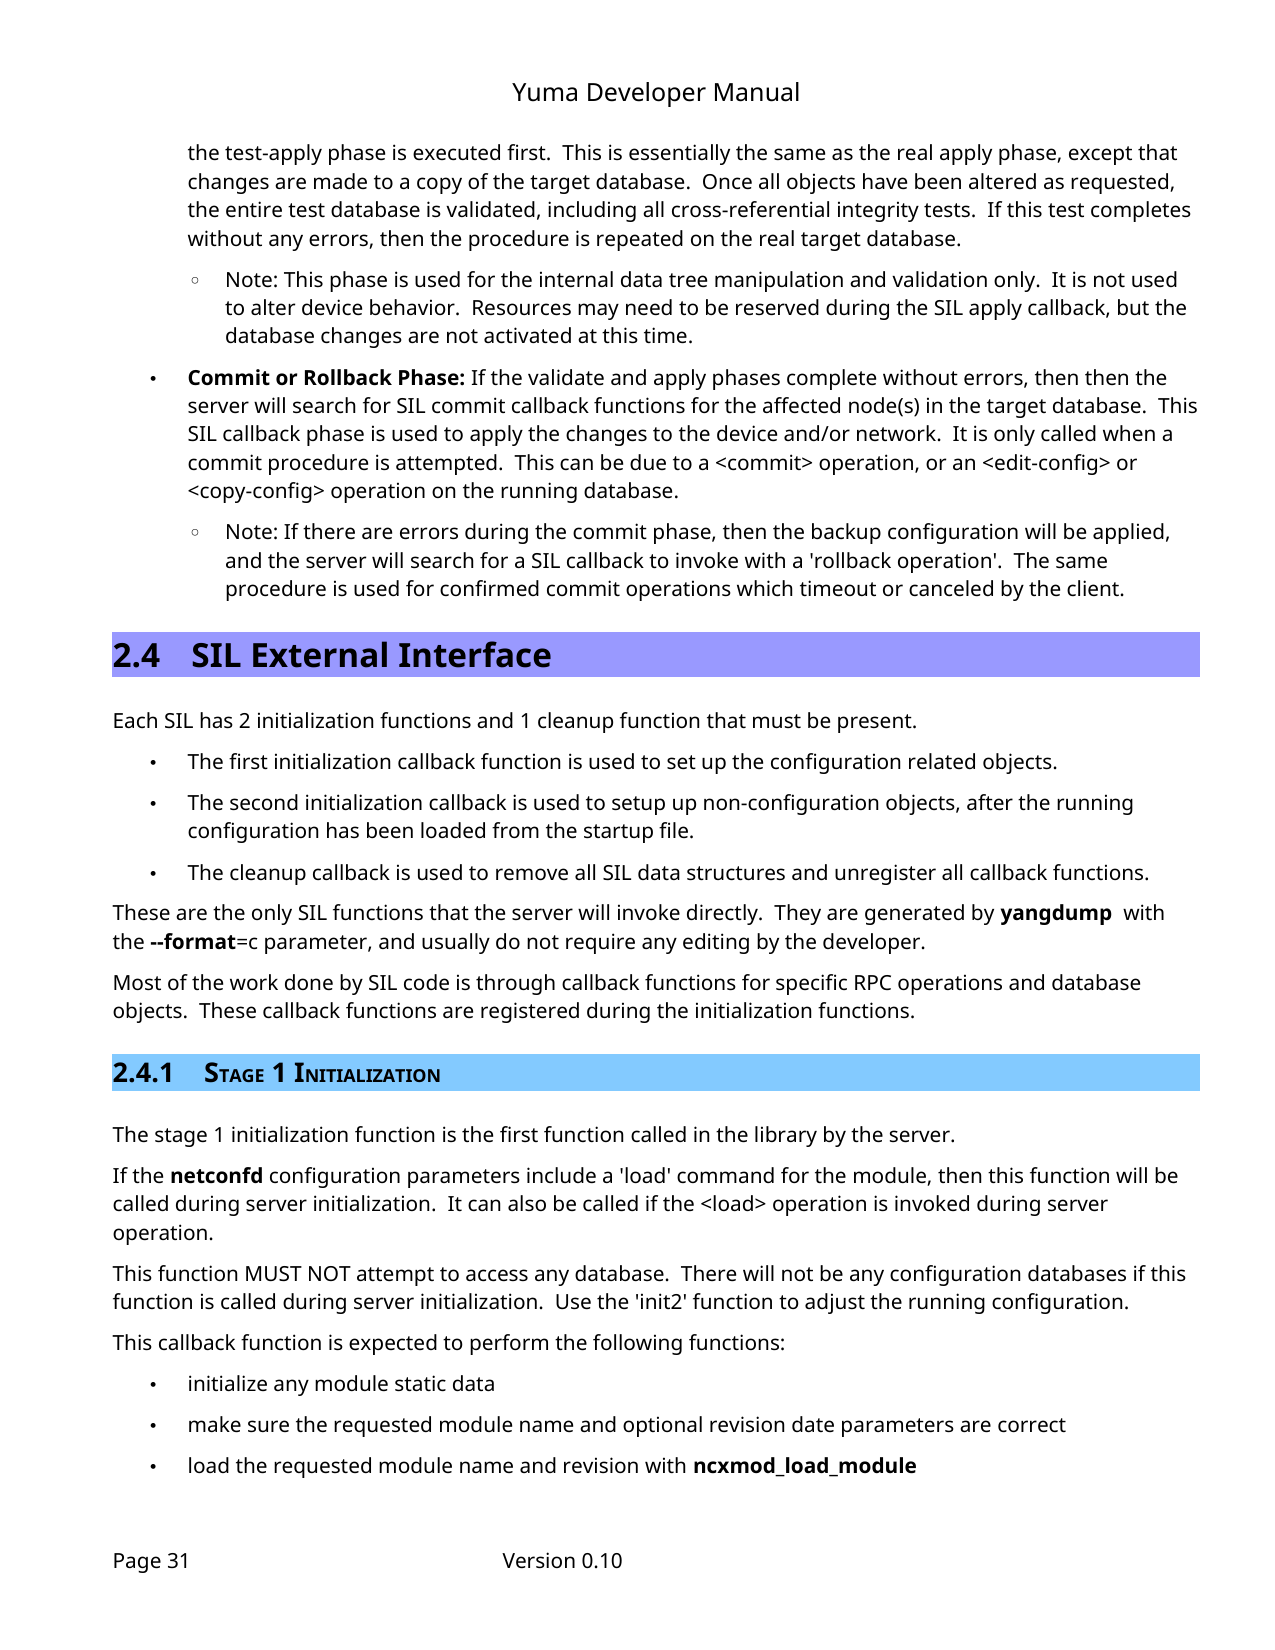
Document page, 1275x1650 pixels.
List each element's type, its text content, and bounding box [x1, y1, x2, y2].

subtitle Stage 1 Initialization [112, 1054, 1200, 1091]
list Commit or Rollback Phase: If the validate and apply phases complete without errors, then then the server will search for SIL commit callback functions for the affected node(s) in the target database. This SIL callback phase is used to apply the changes to the device and/or network. It is only called when a commit procedure is attempted. This can be due to a <commit> operation, or an <edit-config> or <copy-config> operation on the running database. [150, 363, 1200, 505]
text The stage 1 initialization function is the first function called in the library by the server. [112, 1120, 1200, 1148]
list The cleanup callback is used to remove all SIL data structures and unregister all callback functions. [150, 858, 1200, 886]
list The first initialization callback function is used to set up the configuration related objects. [150, 747, 1200, 776]
text Most of the work done by SIL code is through callback functions for specific RPC operations and database objects. These callback functions are registered during the initialization functions. [112, 968, 1200, 1025]
list The second initialization callback is used to setup up non-configuration objects, after the running configuration has been loaded from the startup file. [150, 788, 1200, 845]
list Note: This phase is used for the internal data tree manipulation and validation only. It is not used to alter device behavior. Resources may need to be reserved during the SIL apply callback, but the database changes are not activated at this time. [187, 265, 1200, 350]
list load the requested module name and revision with ncxmod_load_module [150, 1451, 1200, 1479]
list initialize any module static data [150, 1369, 1200, 1397]
text This function MUST NOT attempt to access any database. There will not be any configuration databases if this function is called during server initialization. Use the 'init2' function to adjust the running configuration. [112, 1259, 1200, 1316]
list Note: If there are errors during the commit phase, then the backup configuration will be applied, and the server will search for a SIL callback to invoke with a 'rollback operation'. The same procedure is used for confirmed commit operations which timeout or canceled by the client. [187, 517, 1200, 603]
text These are the only SIL functions that the server will invoke directly. They are generated by yangdump with the --format=c parameter, and usually do not require any editing by the developer. [112, 898, 1200, 955]
text This callback function is expected to perform the following functions: [112, 1328, 1200, 1357]
list make sure the requested module name and optional revision date parameters are correct [150, 1410, 1200, 1438]
text Each SIL has 2 initialization functions and 1 cleanup function that must be present. [112, 706, 1200, 735]
text If the netconfd configuration parameters include a 'load' command for the module, then this function will be called during server initialization. It can also be called if the <load> operation is invoked during server operation. [112, 1161, 1200, 1246]
list the test-apply phase is executed first. This is essentially the same as the real apply phase, except that changes are made to a copy of the target database. Once all objects have been altered as requested, the entire test database is validated, including all cross-referential integrity tests. If this test completes without any errors, then the procedure is repeated on the real target database. [150, 138, 1200, 252]
